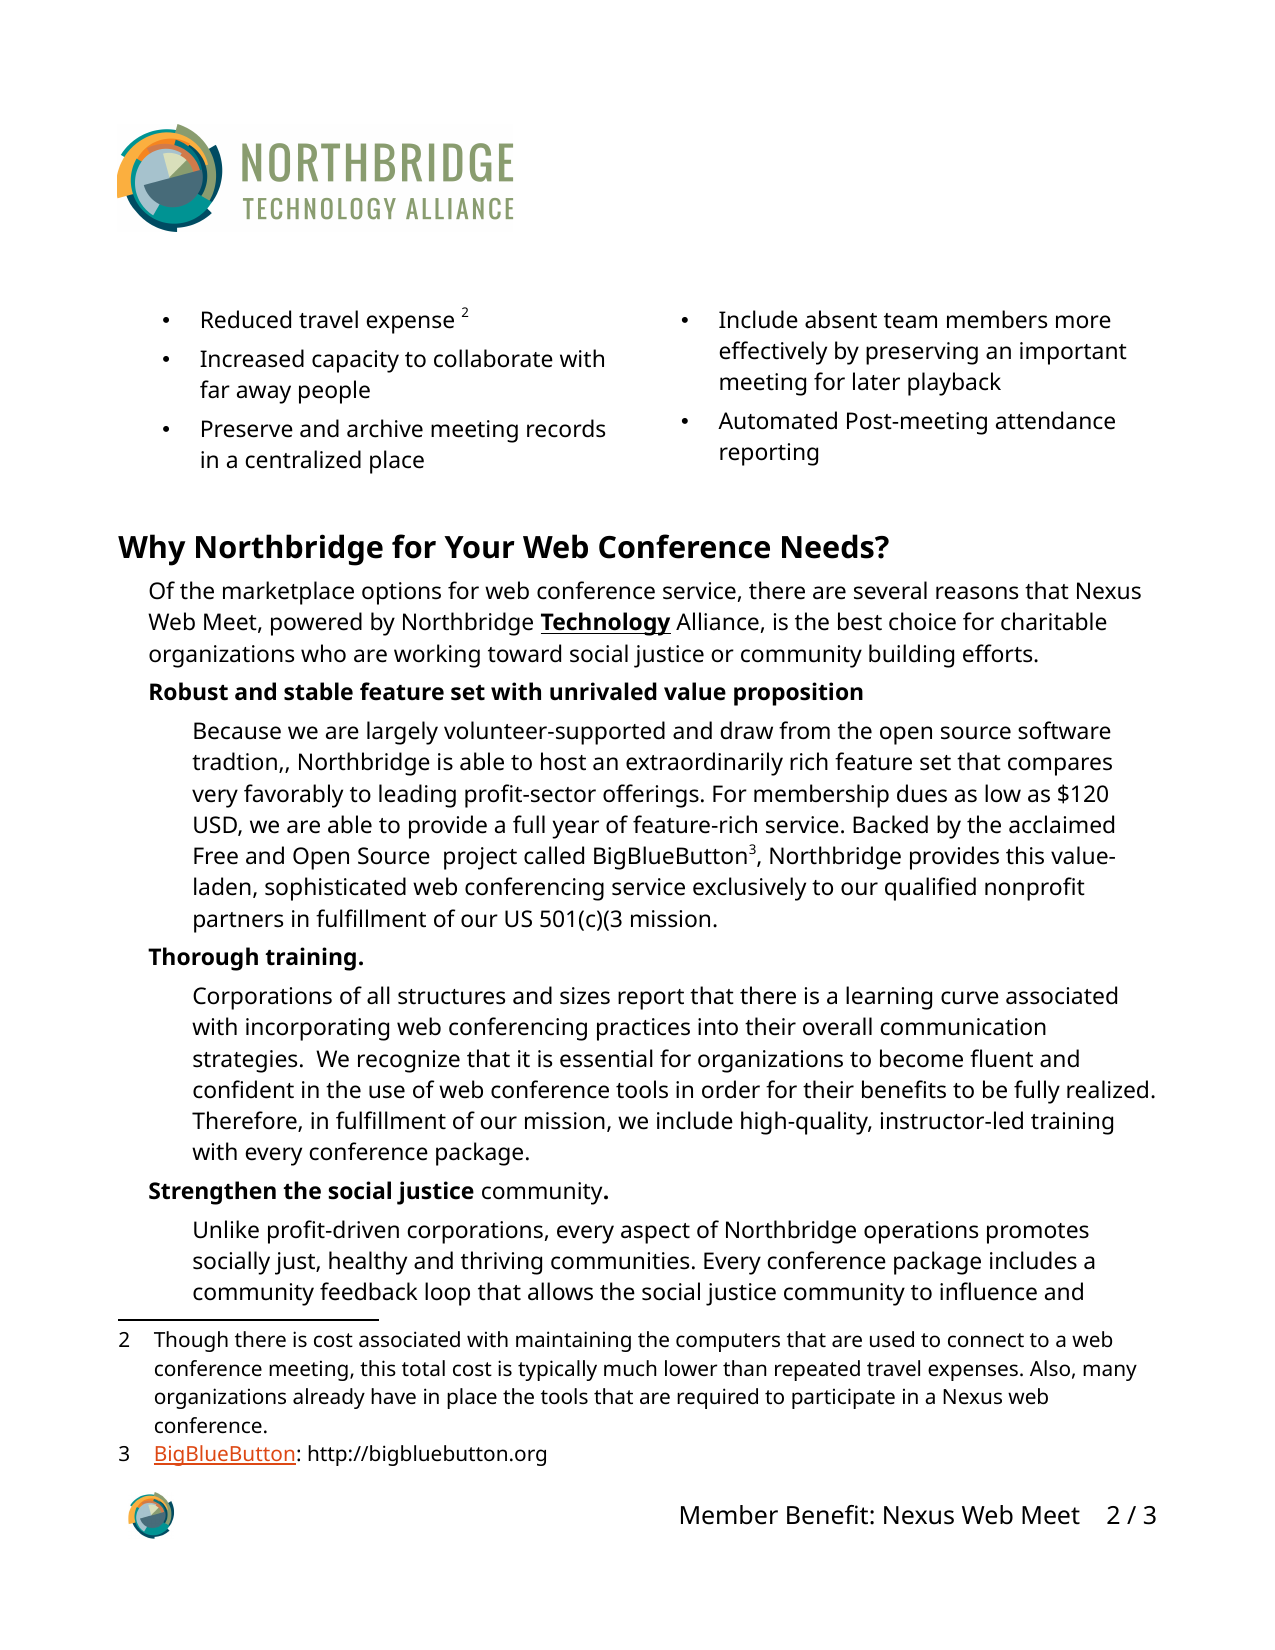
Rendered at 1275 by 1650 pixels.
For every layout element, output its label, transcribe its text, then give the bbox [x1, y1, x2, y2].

picture [117, 124, 514, 232]
text Thorough training. [148, 941, 1157, 973]
subtitle Why Northbridge for Your Web Conference Needs? [118, 526, 1157, 568]
table_header Reduced travel expense Increased capacity to collaborate with far away people Preserve and archive meeting records in a centralized place [119, 298, 637, 488]
text Robust and stable feature set with unrivaled value proposition [148, 676, 1157, 708]
table_header Include absent team members more effectively by preserving an important meeting for later playback Automated Post-meeting attendance reporting [638, 298, 1158, 488]
text BigBlueButton: http://bigbluebutton.org [118, 1439, 1157, 1468]
text Because we are largely volunteer-supported and draw from the open source software tradtion,, Northbridge is able to host an extraordinarily rich feature set that compares very favorably to leading profit-sector offerings. For membership dues as low as $120 USD, we are able to provide a full year of feature-rich service. Backed by the acclaimed Free and Open Source project called BigBlueButton, Northbridge provides this value-laden, sophisticated web conferencing service exclusively to our qualified nonprofit partners in fulfillment of our US 501(c)(3 mission. [192, 715, 1157, 934]
text Of the marketplace options for web conference service, there are several reasons that Nexus Web Meet, powered by Northbridge Technology Alliance, is the best choice for charitable organizations who are working toward social justice or community building efforts. [148, 575, 1157, 669]
text Corporations of all structures and sizes report that there is a learning curve associated with incorporating web conferencing practices into their overall communication strategies. We recognize that it is essential for organizations to become fluent and confident in the use of web conference tools in order for their benefits to be fully realized. Therefore, in fulfillment of our mission, we include high-quality, instructor-led training with every conference package. [192, 980, 1157, 1168]
text Unlike profit-driven corporations, every aspect of Northbridge operations promotes socially just, healthy and thriving communities. Every conference package includes a community feedback loop that allows the social justice community to influence and [192, 1214, 1157, 1308]
text Strengthen the social justice community. [148, 1175, 1157, 1206]
picture [128, 1492, 175, 1539]
